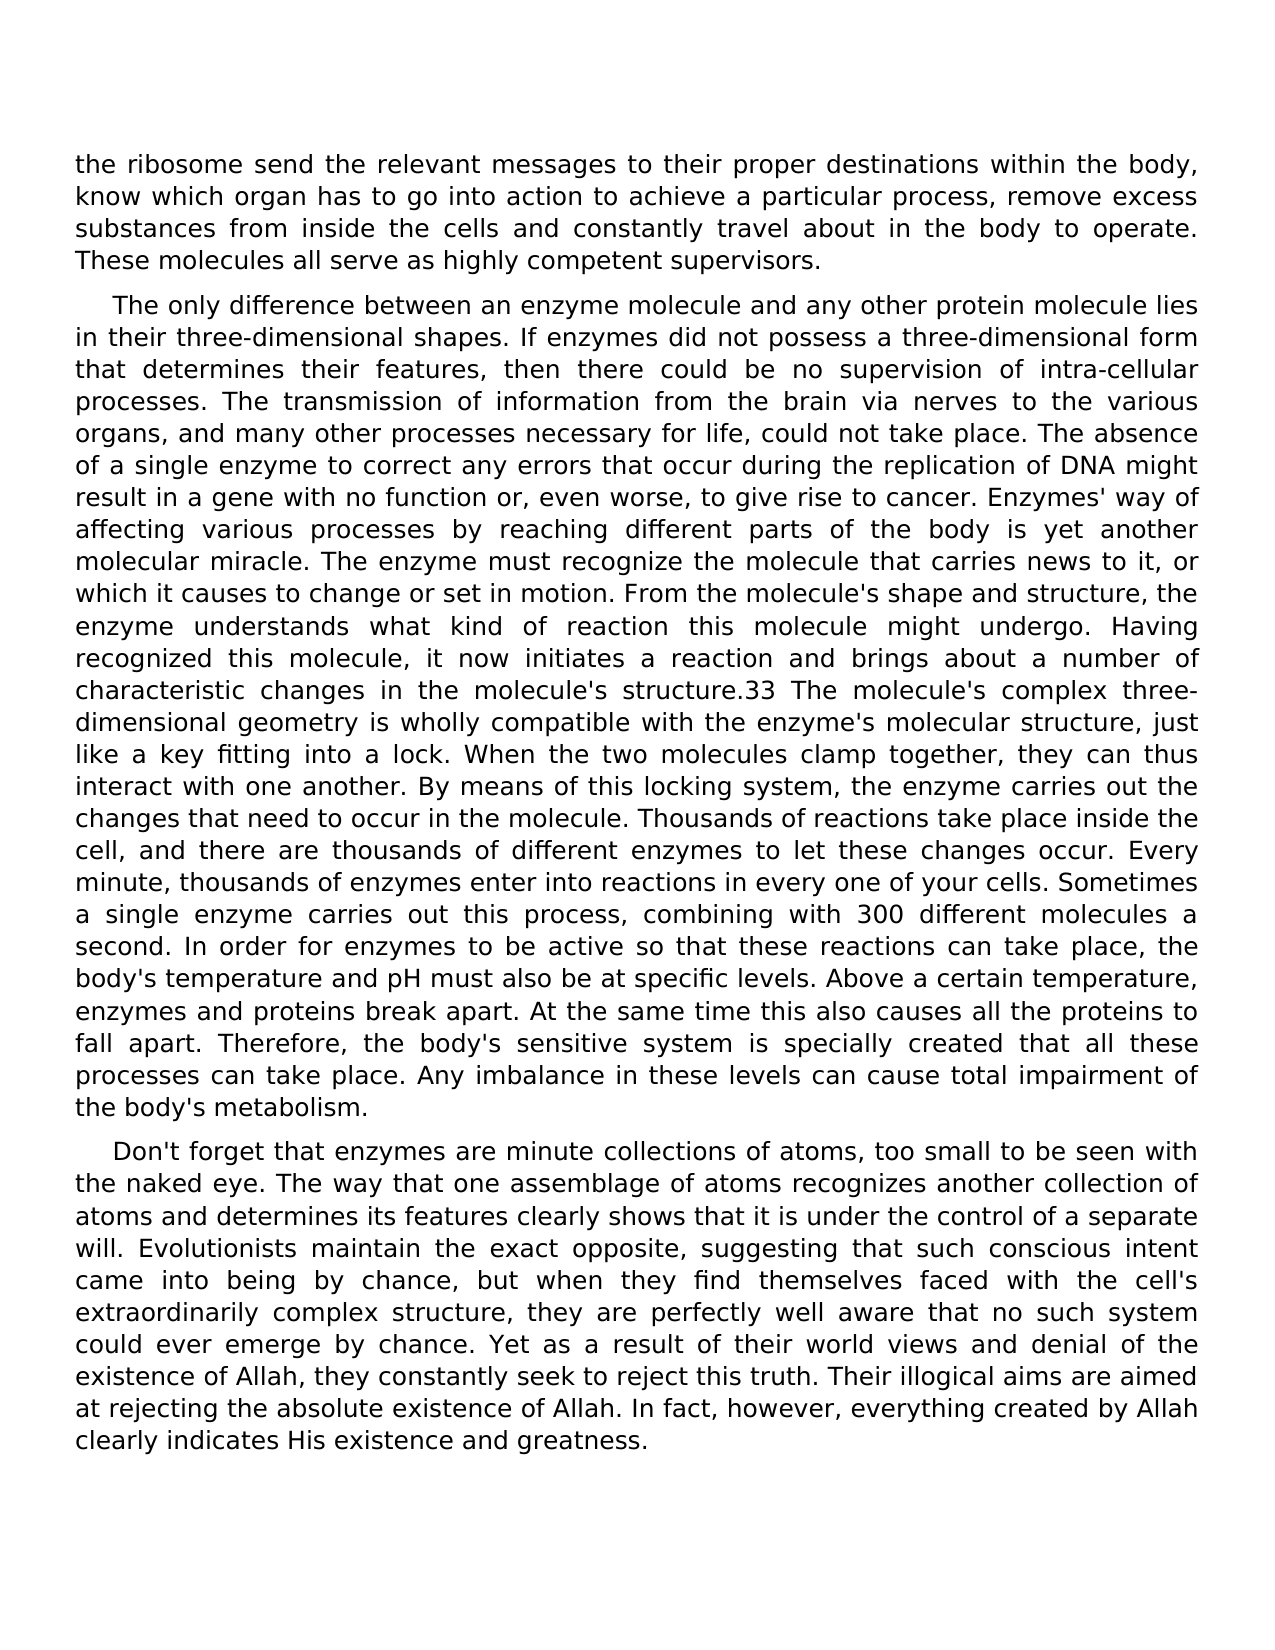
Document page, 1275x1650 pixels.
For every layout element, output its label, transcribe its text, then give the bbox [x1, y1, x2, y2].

text The only difference between an enzyme molecule and any other protein molecule lies in their three-dimensional shapes. If enzymes did not possess a three-dimensional form that determines their features, then there could be no supervision of intra-cellular processes. The transmission of information from the brain via nerves to the various organs, and many other processes necessary for life, could not take place. The absence of a single enzyme to correct any errors that occur during the replication of DNA might result in a gene with no function or, even worse, to give rise to cancer. Enzymes' way of affecting various processes by reaching different parts of the body is yet another molecular miracle. The enzyme must recognize the molecule that carries news to it, or which it causes to change or set in motion. From the molecule's shape and structure, the enzyme understands what kind of reaction this molecule might undergo. Having recognized this molecule, it now initiates a reaction and brings about a number of characteristic changes in the molecule's structure.33 The molecule's complex three-dimensional geometry is wholly compatible with the enzyme's molecular structure, just like a key fitting into a lock. When the two molecules clamp together, they can thus interact with one another. By means of this locking system, the enzyme carries out the changes that need to occur in the molecule. Thousands of reactions take place inside the cell, and there are thousands of different enzymes to let these changes occur. Every minute, thousands of enzymes enter into reactions in every one of your cells. Sometimes a single enzyme carries out this process, combining with 300 different molecules a second. In order for enzymes to be active so that these reactions can take place, the body's temperature and pH must also be at specific levels. Above a certain temperature, enzymes and proteins break apart. At the same time this also causes all the proteins to fall apart. Therefore, the body's sensitive system is specially created that all these processes can take place. Any imbalance in these levels can cause total impairment of the body's metabolism. [75, 291, 1200, 1122]
text Don't forget that enzymes are minute collections of atoms, too small to be seen with the naked eye. The way that one assemblage of atoms recognizes another collection of atoms and determines its features clearly shows that it is under the control of a separate will. Evolutionists maintain the exact opposite, suggesting that such conscious intent came into being by chance, but when they find themselves faced with the cell's extraordinarily complex structure, they are perfectly well aware that no such system could ever emerge by chance. Yet as a result of their world views and denial of the existence of Allah, they constantly seek to reject this truth. Their illogical aims are aimed at rejecting the absolute existence of Allah. In fact, however, everything created by Allah clearly indicates His existence and greatness. [75, 1137, 1200, 1455]
text the ribosome send the relevant messages to their proper destinations within the body, know which organ has to go into action to achieve a particular process, remove excess substances from inside the cells and constantly travel about in the body to operate. These molecules all serve as highly competent supervisors. [75, 150, 1200, 275]
